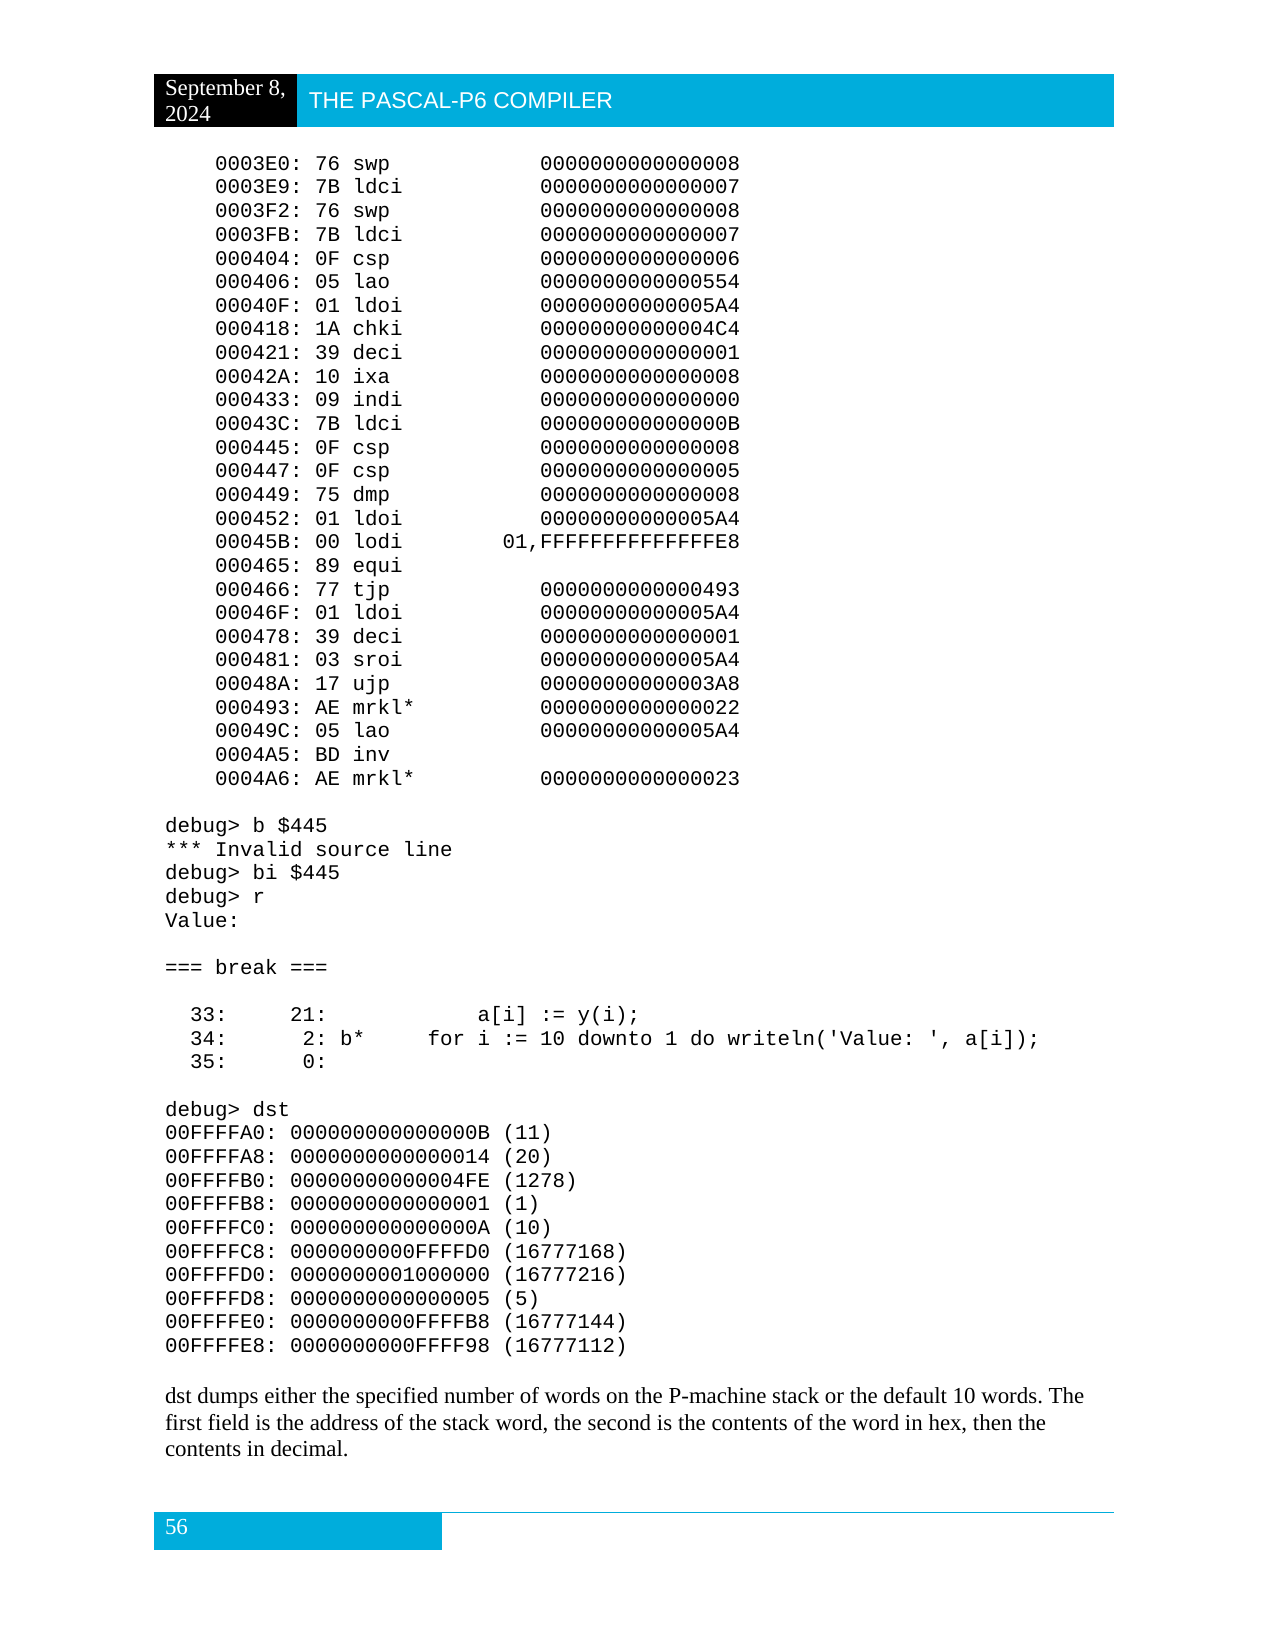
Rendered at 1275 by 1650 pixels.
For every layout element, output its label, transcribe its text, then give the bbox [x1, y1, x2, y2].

text 0004A5: BD inv [165, 744, 1125, 768]
text 000445: 0F csp 0000000000000008 [165, 437, 1125, 460]
text 00046F: 01 ldoi 00000000000005A4 [165, 602, 1125, 626]
text 34: 2: b* for i := 10 downto 1 do writeln('Value: ', a[i]); [165, 1028, 1125, 1051]
text 000418: 1A chki 00000000000004C4 [165, 318, 1125, 342]
text 00FFFFD8: 0000000000000005 (5) [165, 1288, 1125, 1312]
text debug> bi $445 [165, 862, 1125, 886]
text 000447: 0F csp 0000000000000005 [165, 460, 1125, 484]
text 00FFFFE8: 0000000000FFFF98 (16777112) [165, 1335, 1125, 1359]
text 00045B: 00 lodi 01,FFFFFFFFFFFFFFE8 [165, 531, 1125, 555]
text 000433: 09 indi 0000000000000000 [165, 389, 1125, 413]
text 000406: 05 lao 0000000000000554 [165, 271, 1125, 295]
text 0003FB: 7B ldci 0000000000000007 [165, 224, 1125, 247]
text 0003F2: 76 swp 0000000000000008 [165, 200, 1125, 224]
text *** Invalid source line [165, 839, 1125, 862]
text dst dumps either the specified number of words on the P-machine stack or the default 10 words. The first field is the address of the stack word, the second is the contents of the word in hex, then the contents in decimal. [165, 1382, 1125, 1462]
text debug> dst [165, 1099, 1125, 1122]
text 000493: AE mrkl* 0000000000000022 [165, 697, 1125, 720]
text 000466: 77 tjp 0000000000000493 [165, 578, 1125, 602]
text 00040F: 01 ldoi 00000000000005A4 [165, 295, 1125, 318]
text 000481: 03 sroi 00000000000005A4 [165, 649, 1125, 673]
text 000452: 01 ldoi 00000000000005A4 [165, 508, 1125, 531]
text 00049C: 05 lao 00000000000005A4 [165, 720, 1125, 744]
text 000478: 39 deci 0000000000000001 [165, 626, 1125, 649]
text 00FFFFE0: 0000000000FFFFB8 (16777144) [165, 1312, 1125, 1335]
text === break === [165, 957, 1125, 981]
text 0003E9: 7B ldci 0000000000000007 [165, 177, 1125, 200]
text 35: 0: [165, 1051, 1125, 1075]
text 00042A: 10 ixa 0000000000000008 [165, 366, 1125, 389]
text Value: [165, 909, 1125, 933]
text 00FFFFC0: 000000000000000A (10) [165, 1217, 1125, 1241]
text 0003E0: 76 swp 0000000000000008 [165, 153, 1125, 177]
text 00FFFFD0: 0000000001000000 (16777216) [165, 1264, 1125, 1288]
text 000404: 0F csp 0000000000000006 [165, 247, 1125, 271]
text 0004A6: AE mrkl* 0000000000000023 [165, 768, 1125, 791]
text 000421: 39 deci 0000000000000001 [165, 342, 1125, 366]
text 00FFFFB8: 0000000000000001 (1) [165, 1193, 1125, 1217]
text debug> b $445 [165, 815, 1125, 839]
text 00FFFFB0: 00000000000004FE (1278) [165, 1170, 1125, 1193]
text 000465: 89 equi [165, 555, 1125, 578]
text 000449: 75 dmp 0000000000000008 [165, 484, 1125, 508]
text 00048A: 17 ujp 00000000000003A8 [165, 673, 1125, 697]
text 00FFFFA0: 000000000000000B (11) [165, 1122, 1125, 1146]
text 00FFFFC8: 0000000000FFFFD0 (16777168) [165, 1241, 1125, 1264]
text 33: 21: a[i] := y(i); [165, 1004, 1125, 1028]
text 00043C: 7B ldci 000000000000000B [165, 413, 1125, 437]
text 00FFFFA8: 0000000000000014 (20) [165, 1146, 1125, 1170]
text debug> r [165, 886, 1125, 909]
